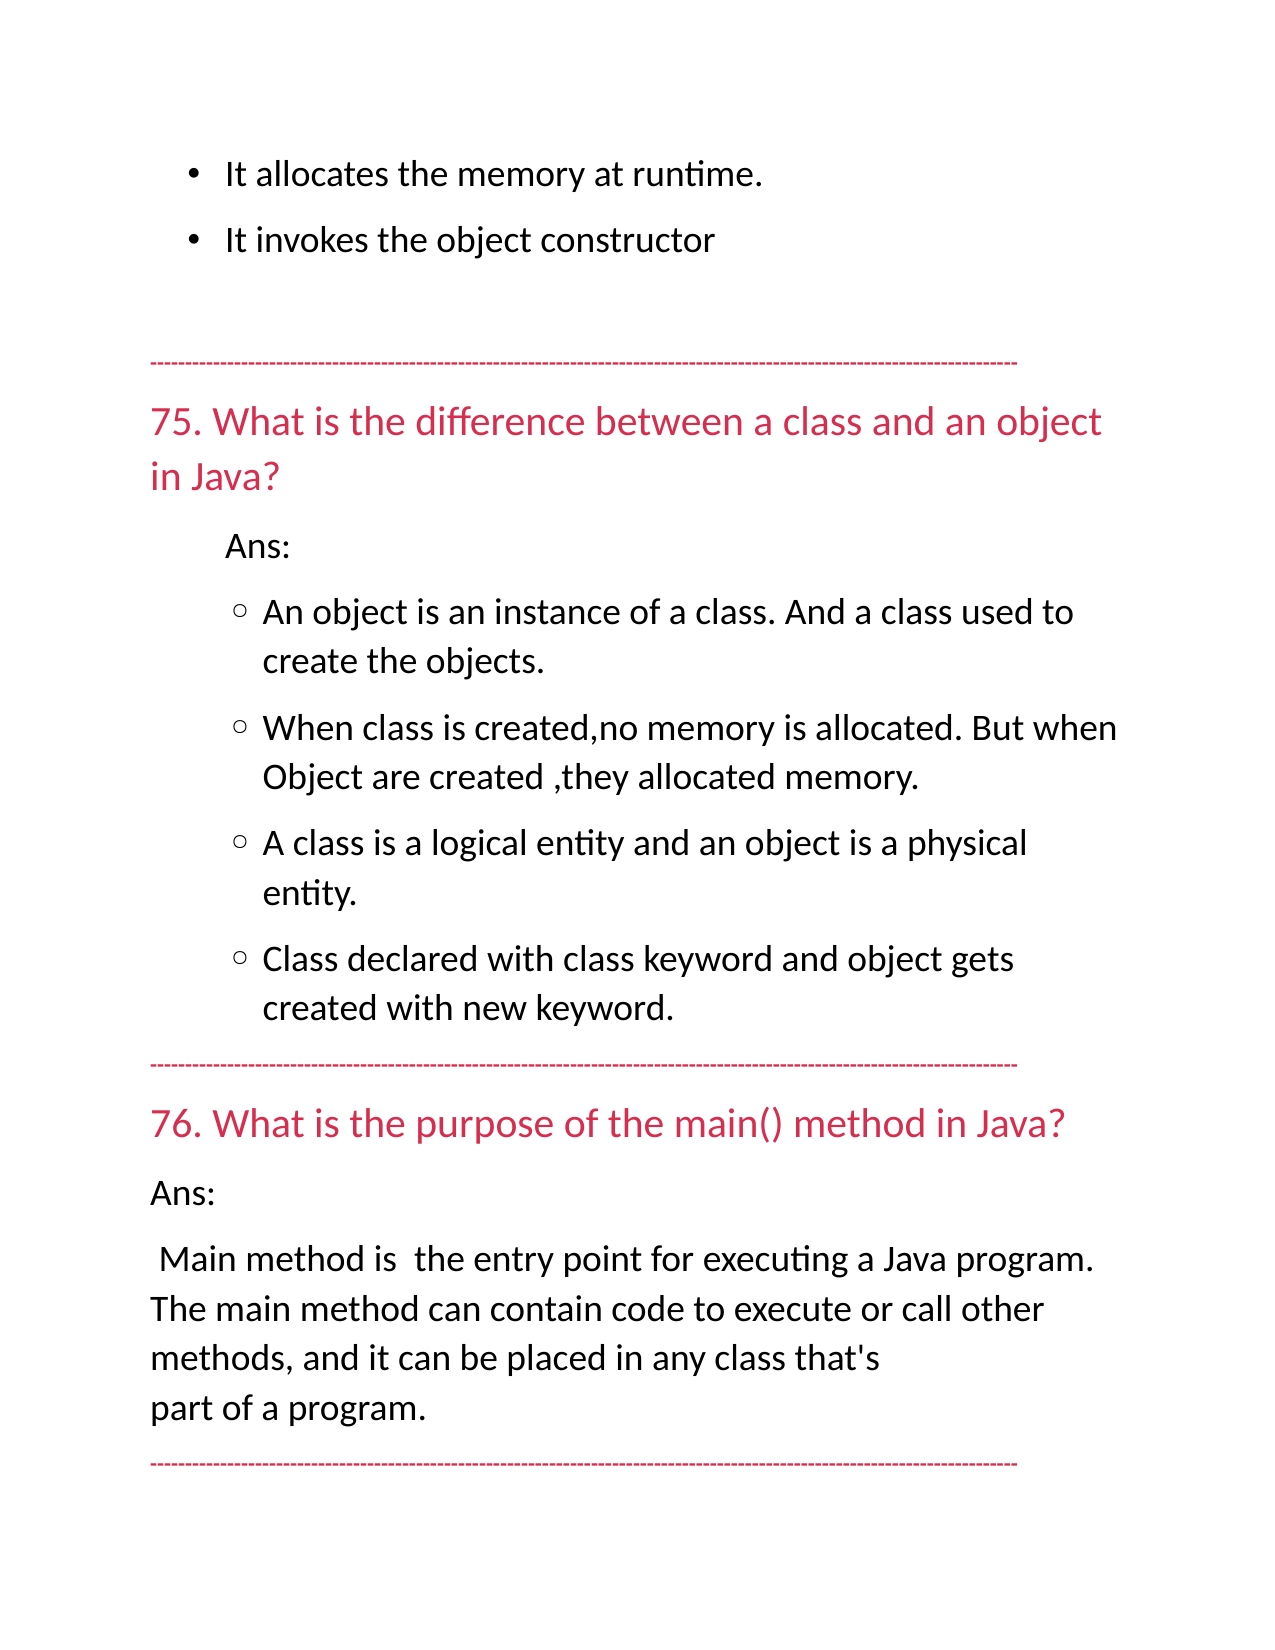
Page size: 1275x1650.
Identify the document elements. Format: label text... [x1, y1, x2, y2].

list A class is a logical entity and an object is a physical entity. [225, 819, 1125, 914]
list When class is created,no memory is allocated. But when Object are created ,they allocated memory. [225, 703, 1125, 799]
text ---------------------------------------------------------------------------------------------------------------------------- [150, 348, 1125, 376]
list An object is an instance of a class. And a class used to create the objects. [225, 588, 1125, 683]
list It invokes the object constructor [187, 216, 1125, 262]
text Ans: [150, 1169, 1125, 1215]
text 76. What is the purpose of the main() method in Java? [150, 1097, 1125, 1148]
list Class declared with class keyword and object gets created with new keyword. [225, 935, 1125, 1030]
text ---------------------------------------------------------------------------------------------------------------------------- [150, 1449, 1125, 1478]
list Ans: [187, 522, 1125, 568]
text 75. What is the difference between a class and an object in Java? [150, 395, 1125, 501]
text Main method is the entry point for executing a Java program. The main method can contain code to execute or call other methods, and it can be placed in any class that's part of a program. [150, 1235, 1125, 1429]
text ---------------------------------------------------------------------------------------------------------------------------- [150, 1050, 1125, 1078]
list It allocates the memory at runtime. [187, 150, 1125, 196]
